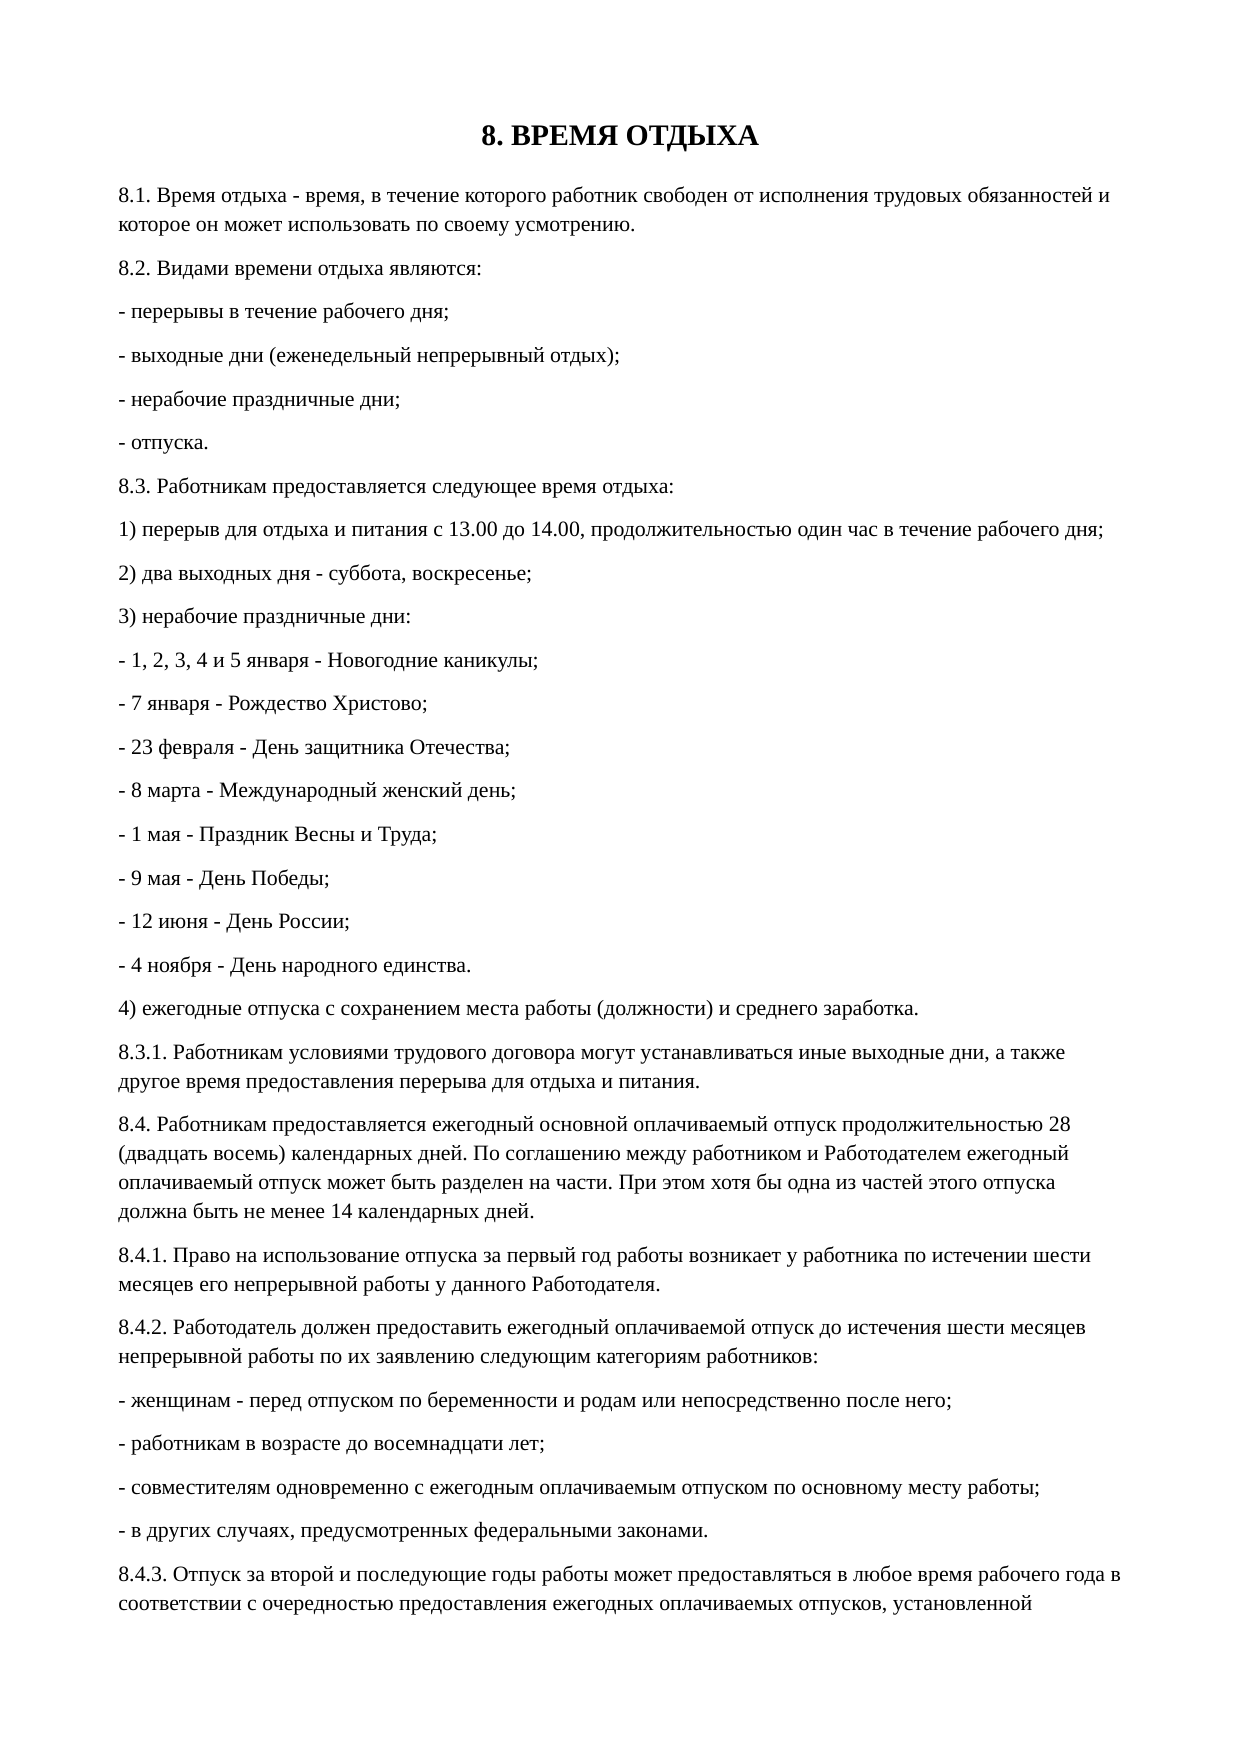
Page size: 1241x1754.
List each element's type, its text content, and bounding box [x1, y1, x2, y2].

text - 12 июня - День России; [118, 908, 1122, 933]
text 2) два выходных дня - суббота, воскресенье; [118, 560, 1122, 585]
text - нерабочие праздничные дни; [118, 386, 1122, 411]
text 8.3.1. Работникам условиями трудового договора могут устанавливаться иные выходные дни, а также другое время предоставления перерыва для отдыха и питания. [118, 1039, 1122, 1093]
text 3) нерабочие праздничные дни: [118, 603, 1122, 628]
text - 9 мая - День Победы; [118, 864, 1122, 890]
text - 7 января - Рождество Христово; [118, 690, 1122, 716]
text 8.3. Работникам предоставляется следующее время отдыха: [118, 473, 1122, 498]
text - совместителям одновременно с ежегодным оплачиваемым отпуском по основному месту работы; [118, 1474, 1122, 1499]
text 1) перерыв для отдыха и питания с 13.00 до 14.00, продолжительностью один час в течение рабочего дня; [118, 516, 1122, 541]
text - 4 ноября - День народного единства. [118, 952, 1122, 977]
text - выходные дни (еженедельный непрерывный отдых); [118, 342, 1122, 367]
text 8.2. Видами времени отдыха являются: [118, 255, 1122, 280]
subtitle 8. ВРЕМЯ ОТДЫХА [118, 118, 1122, 152]
text 4) ежегодные отпуска с сохранением места работы (должности) и среднего заработка. [118, 995, 1122, 1020]
text - 23 февраля - День защитника Отечества; [118, 734, 1122, 759]
text 8.4.1. Право на использование отпуска за первый год работы возникает у работника по истечении шести месяцев его непрерывной работы у данного Работодателя. [118, 1242, 1122, 1296]
text - женщинам - перед отпуском по беременности и родам или непосредственно после него; [118, 1387, 1122, 1412]
text - 1, 2, 3, 4 и 5 января - Новогодние каникулы; [118, 647, 1122, 672]
text - 1 мая - Праздник Весны и Труда; [118, 821, 1122, 846]
text 8.1. Время отдыха - время, в течение которого работник свободен от исполнения трудовых обязанностей и которое он может использовать по своему усмотрению. [118, 182, 1122, 237]
text 8.4.2. Работодатель должен предоставить ежегодный оплачиваемой отпуск до истечения шести месяцев непрерывной работы по их заявлению следующим категориям работников: [118, 1314, 1122, 1368]
text - перерывы в течение рабочего дня; [118, 298, 1122, 324]
text - работникам в возрасте до восемнадцати лет; [118, 1430, 1122, 1455]
text - 8 марта - Международный женский день; [118, 777, 1122, 803]
text 8.4.3. Отпуск за второй и последующие годы работы может предоставляться в любое время рабочего года в соответствии с очередностью предоставления ежегодных оплачиваемых отпусков, установленной [118, 1561, 1122, 1615]
text 8.4. Работникам предоставляется ежегодный основной оплачиваемый отпуск продолжительностью 28 (двадцать восемь) календарных дней. По соглашению между работником и Работодателем ежегодный оплачиваемый отпуск может быть разделен на части. При этом хотя бы одна из частей этого отпуска должна быть не менее 14 календарных дней. [118, 1111, 1122, 1223]
text - отпуска. [118, 429, 1122, 454]
text - в других случаях, предусмотренных федеральными законами. [118, 1517, 1122, 1542]
